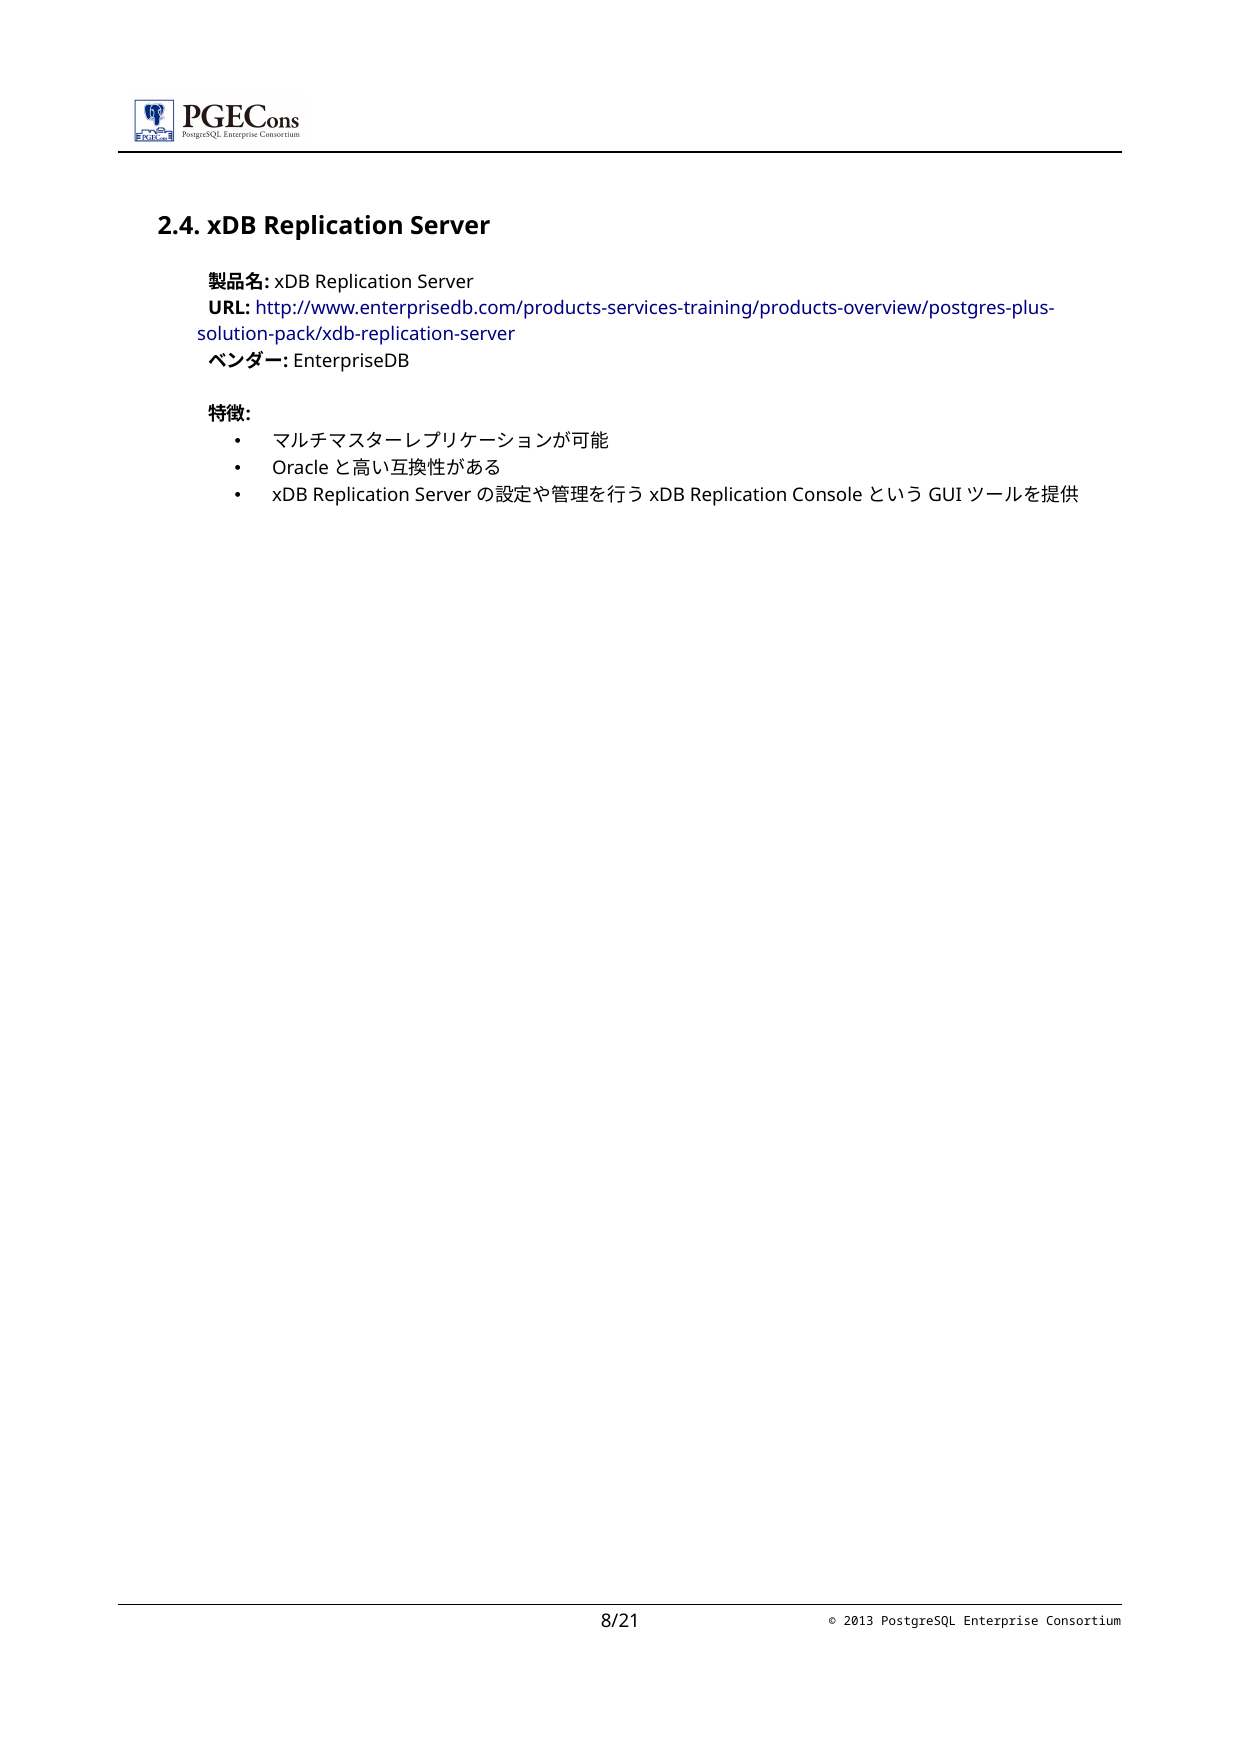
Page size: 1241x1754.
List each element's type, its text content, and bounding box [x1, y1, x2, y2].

list マルチマスターレプリケーションが可能 [234, 425, 1122, 452]
text ベンダー: EnterpriseDB [197, 345, 1122, 373]
text 製品名: xDB Replication Server [197, 267, 1122, 294]
text 特徴: [197, 398, 1122, 425]
list xDB Replication Server の設定や管理を行う xDB Replication Console という GUI ツールを提供 [234, 480, 1122, 507]
list Oracle と高い互換性がある [234, 452, 1122, 480]
picture [128, 94, 306, 147]
subtitle xDB Replication Server [157, 208, 1122, 242]
text URL: http://www.enterprisedb.com/products-services-training/products-overview/postgres-plus-solution-pack/xdb-replication-server [197, 294, 1122, 345]
